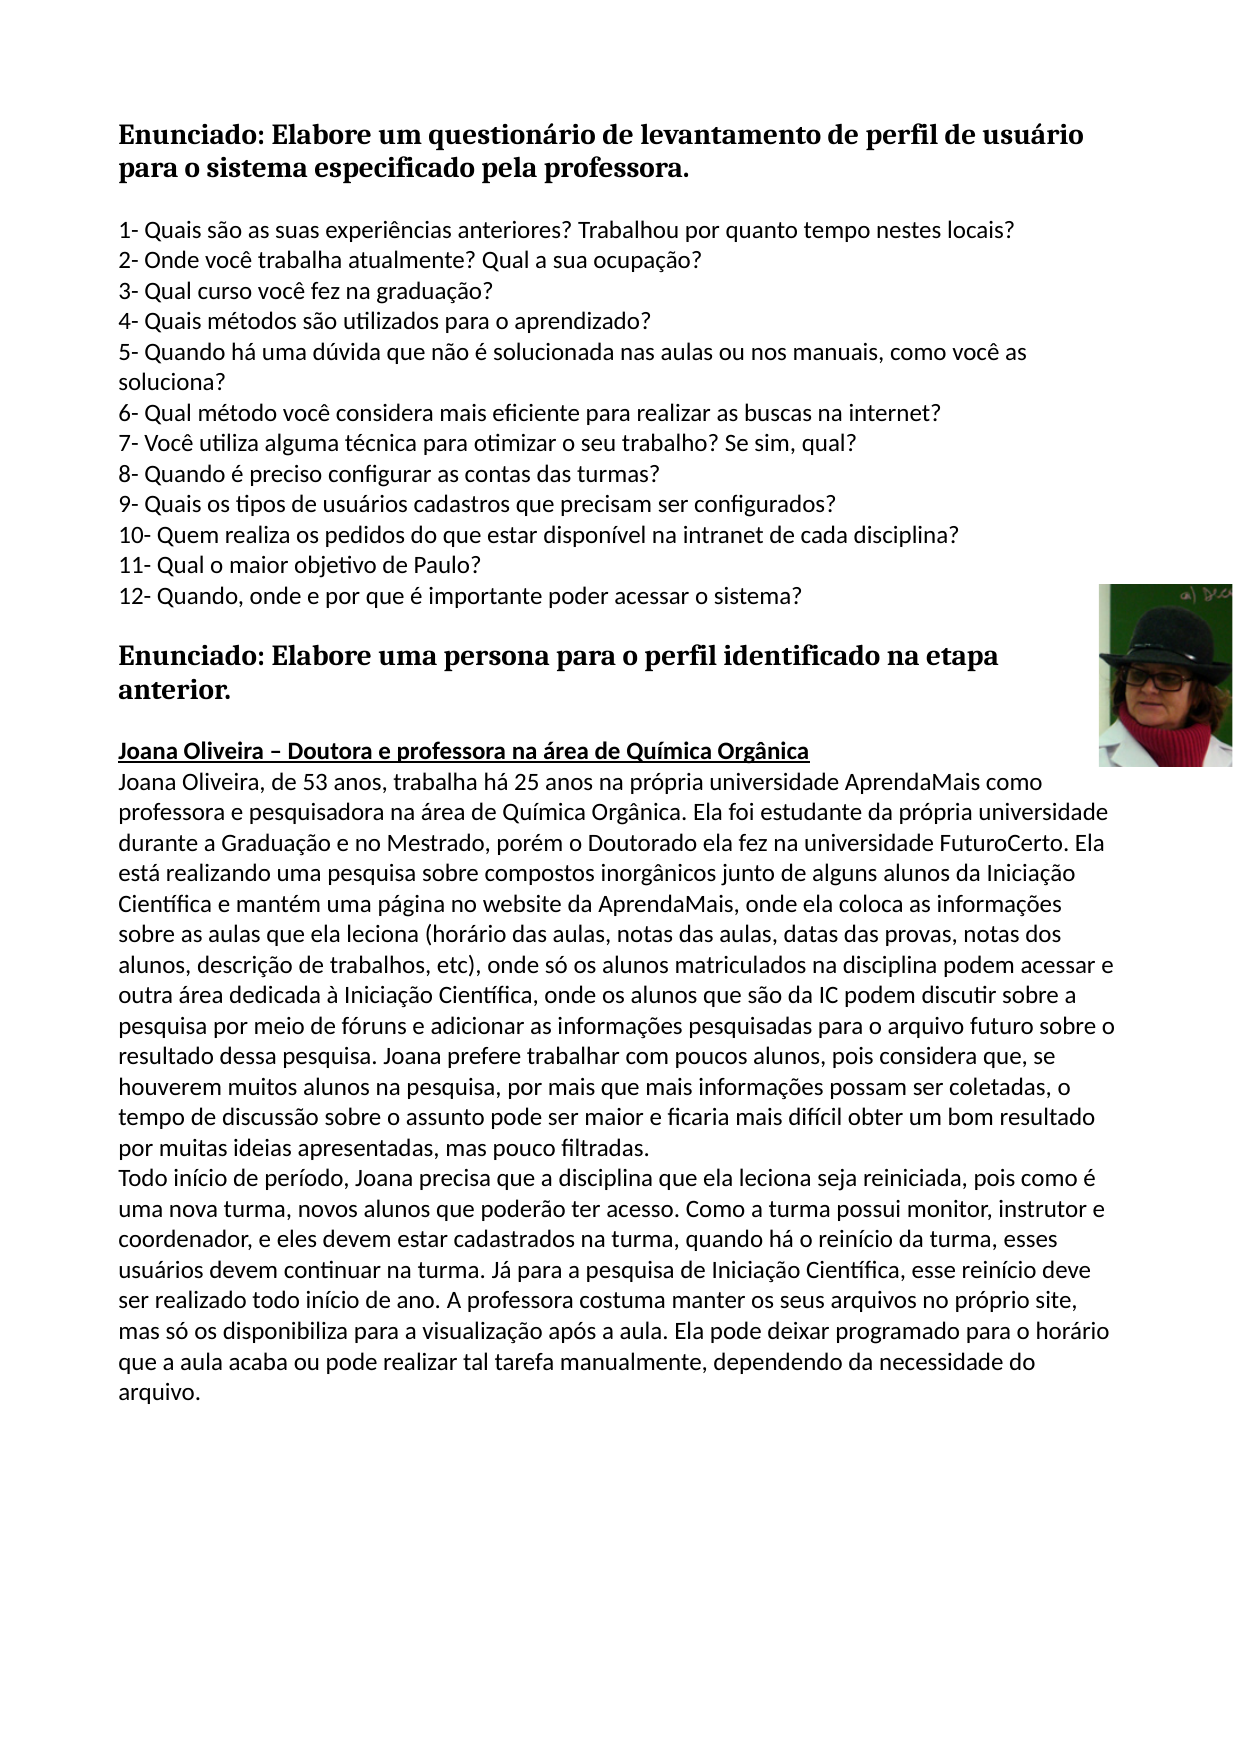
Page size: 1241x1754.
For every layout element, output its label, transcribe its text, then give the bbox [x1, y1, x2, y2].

text 12- Quando, onde e por que é importante poder acessar o sistema? [118, 580, 1122, 611]
text Enunciado: Elabore um questionário de levantamento de perfil de usuário para o sistema especificado pela professora. [118, 118, 1122, 185]
text 7- Você utiliza alguma técnica para otimizar o seu trabalho? Se sim, qual? [118, 428, 1122, 458]
text 6- Qual método você considera mais eficiente para realizar as buscas na internet? [118, 397, 1122, 428]
picture [1098, 584, 1233, 767]
text Joana Oliveira, de 53 anos, trabalha há 25 anos na própria universidade AprendaMais como professora e pesquisadora na área de Química Orgânica. Ela foi estudante da própria universidade durante a Graduação e no Mestrado, porém o Doutorado ela fez na universidade FuturoCerto. Ela está realizando uma pesquisa sobre compostos inorgânicos junto de alguns alunos da Iniciação Científica e mantém uma página no website da AprendaMais, onde ela coloca as informações sobre as aulas que ela leciona (horário das aulas, notas das aulas, datas das provas, notas dos alunos, descrição de trabalhos, etc), onde só os alunos matriculados na disciplina podem acessar e outra área dedicada à Iniciação Científica, onde os alunos que são da IC podem discutir sobre a pesquisa por meio de fóruns e adicionar as informações pesquisadas para o arquivo futuro sobre o resultado dessa pesquisa. Joana prefere trabalhar com poucos alunos, pois considera que, se houverem muitos alunos na pesquisa, por mais que mais informações possam ser coletadas, o tempo de discussão sobre o assunto pode ser maior e ficaria mais difícil obter um bom resultado por muitas ideias apresentadas, mas pouco filtradas. [118, 766, 1122, 1163]
text 3- Qual curso você fez na graduação? [118, 275, 1122, 306]
text 9- Quais os tipos de usuários cadastros que precisam ser configurados? [118, 489, 1122, 519]
text 10- Quem realiza os pedidos do que estar disponível na intranet de cada disciplina? [118, 519, 1122, 550]
text 8- Quando é preciso configurar as contas das turmas? [118, 458, 1122, 489]
text Enunciado: Elabore uma persona para o perfil identificado na etapa anterior. [118, 639, 1098, 707]
text Todo início de período, Joana precisa que a disciplina que ela leciona seja reiniciada, pois como é uma nova turma, novos alunos que poderão ter acesso. Como a turma possui monitor, instrutor e coordenador, e eles devem estar cadastrados na turma, quando há o reinício da turma, esses usuários devem continuar na turma. Já para a pesquisa de Iniciação Científica, esse reinício deve ser realizado todo início de ano. A professora costuma manter os seus arquivos no próprio site, mas só os disponibiliza para a visualização após a aula. Ela pode deixar programado para o horário que a aula acaba ou pode realizar tal tarefa manualmente, dependendo da necessidade do arquivo. [118, 1163, 1122, 1407]
text Joana Oliveira – Doutora e professora na área de Química Orgânica [118, 735, 1098, 766]
text 4- Quais métodos são utilizados para o aprendizado? [118, 306, 1122, 336]
text 2- Onde você trabalha atualmente? Qual a sua ocupação? [118, 244, 1122, 275]
text 5- Quando há uma dúvida que não é solucionada nas aulas ou nos manuais, como você as soluciona? [118, 336, 1122, 397]
text 1- Quais são as suas experiências anteriores? Trabalhou por quanto tempo nestes locais? [118, 214, 1122, 244]
text 11- Qual o maior objetivo de Paulo? [118, 550, 1122, 580]
